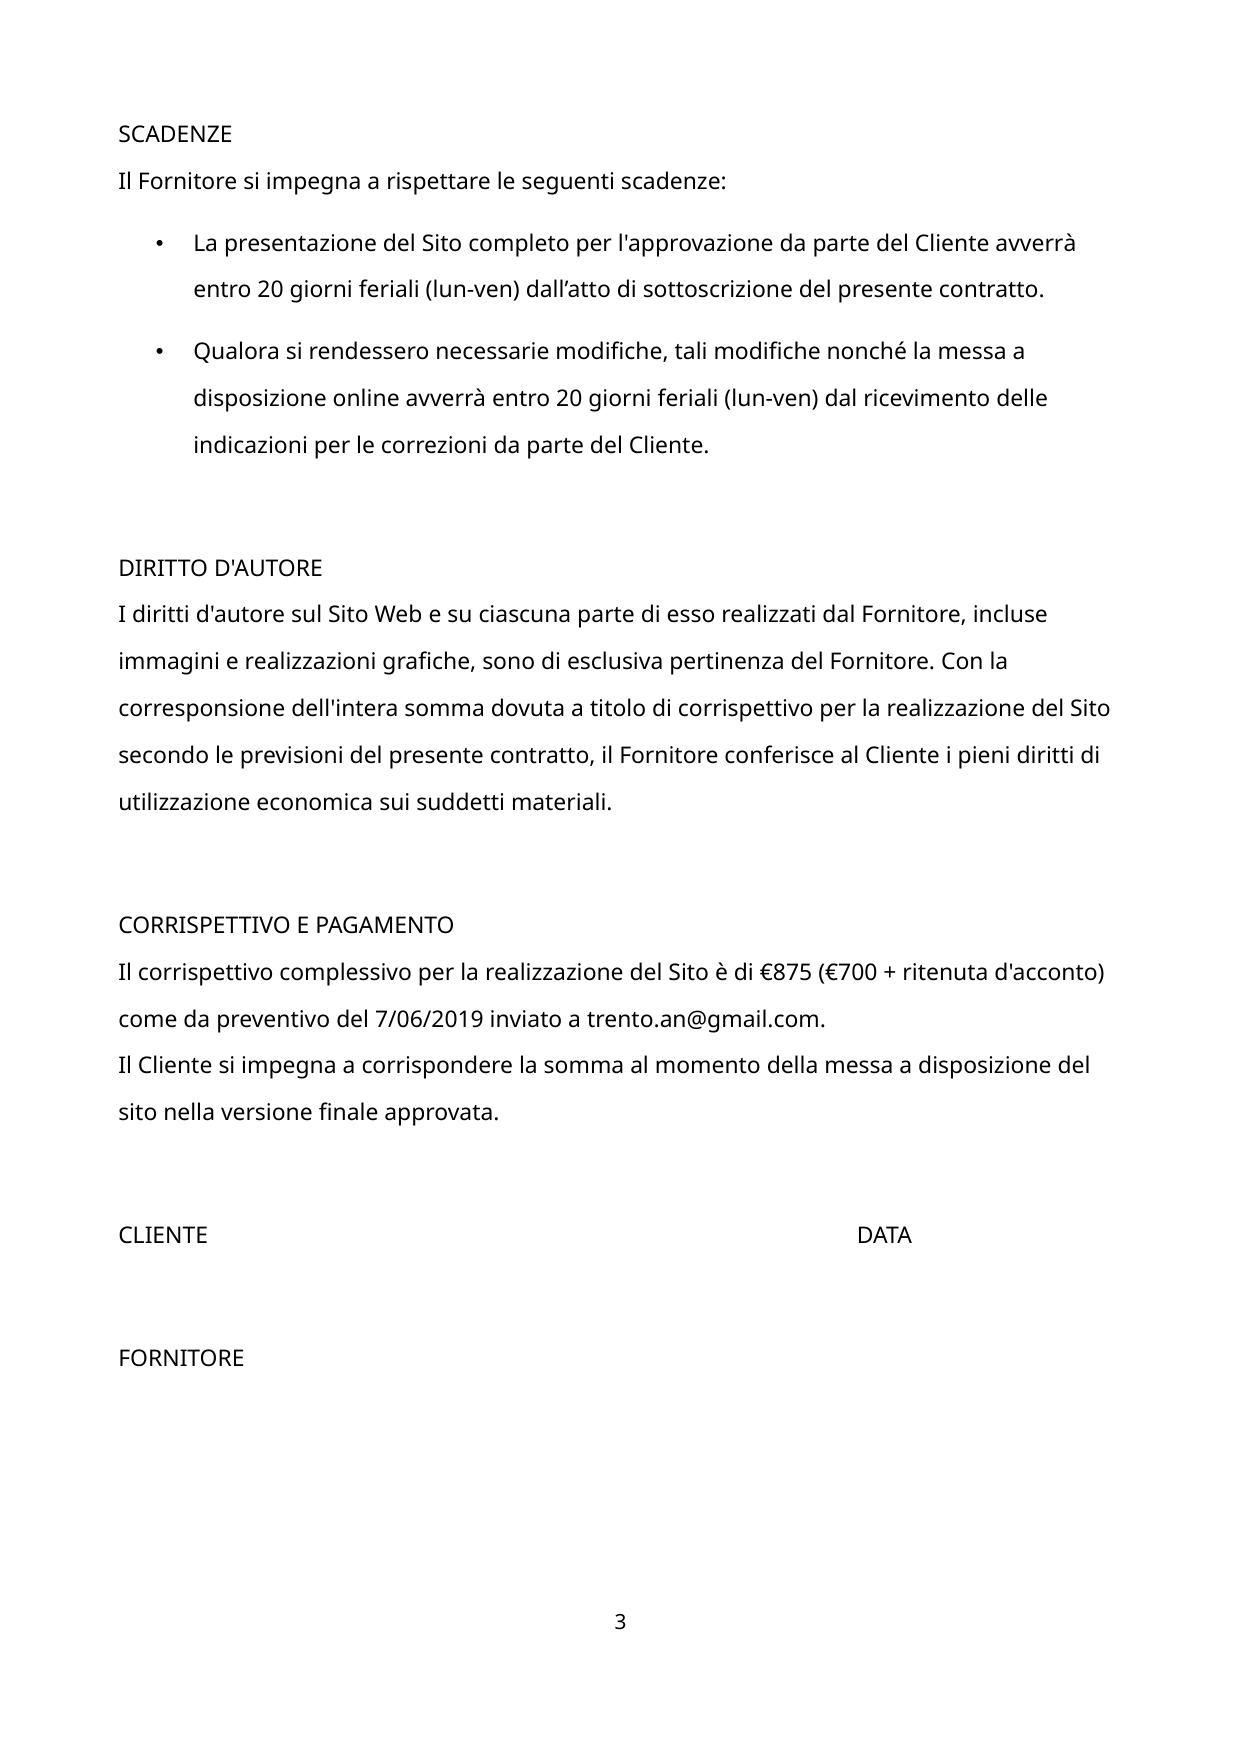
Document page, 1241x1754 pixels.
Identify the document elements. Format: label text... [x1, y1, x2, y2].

text SCADENZE Il Fornitore si impegna a rispettare le seguenti scadenze: [118, 118, 1122, 196]
list La presentazione del Sito completo per l'approvazione da parte del Cliente avverrà entro 20 giorni feriali (lun-ven) dall’atto di sottoscrizione del presente contratto. [156, 226, 1122, 304]
text DIRITTO D'AUTORE I diritti d'autore sul Sito Web e su ciascuna parte di esso realizzati dal Fornitore, incluse immagini e realizzazioni grafiche, sono di esclusiva pertinenza del Fornitore. Con la corresponsione dell'intera somma dovuta a titolo di corrispettivo per la realizzazione del Sito secondo le previsioni del presente contratto, il Fornitore conferisce al Cliente i pieni diritti di utilizzazione economica sui suddetti materiali. [118, 551, 1122, 817]
list Qualora si rendessero necessarie modifiche, tali modifiche nonché la messa a disposizione online avverrà entro 20 giorni feriali (lun-ven) dal ricevimento delle indicazioni per le correzioni da parte del Cliente. [156, 335, 1122, 460]
text FORNITORE [118, 1342, 1122, 1373]
text CLIENTE DATA [118, 1219, 1122, 1250]
text CORRISPETTIVO E PAGAMENTO Il corrispettivo complessivo per la realizzazione del Sito è di €875 (€700 + ritenuta d'acconto) come da preventivo del 7/06/2019 inviato a trento.an@gmail.com. Il Cliente si impegna a corrispondere la somma al momento della messa a disposizione del sito nella versione finale approvata. [118, 909, 1122, 1127]
